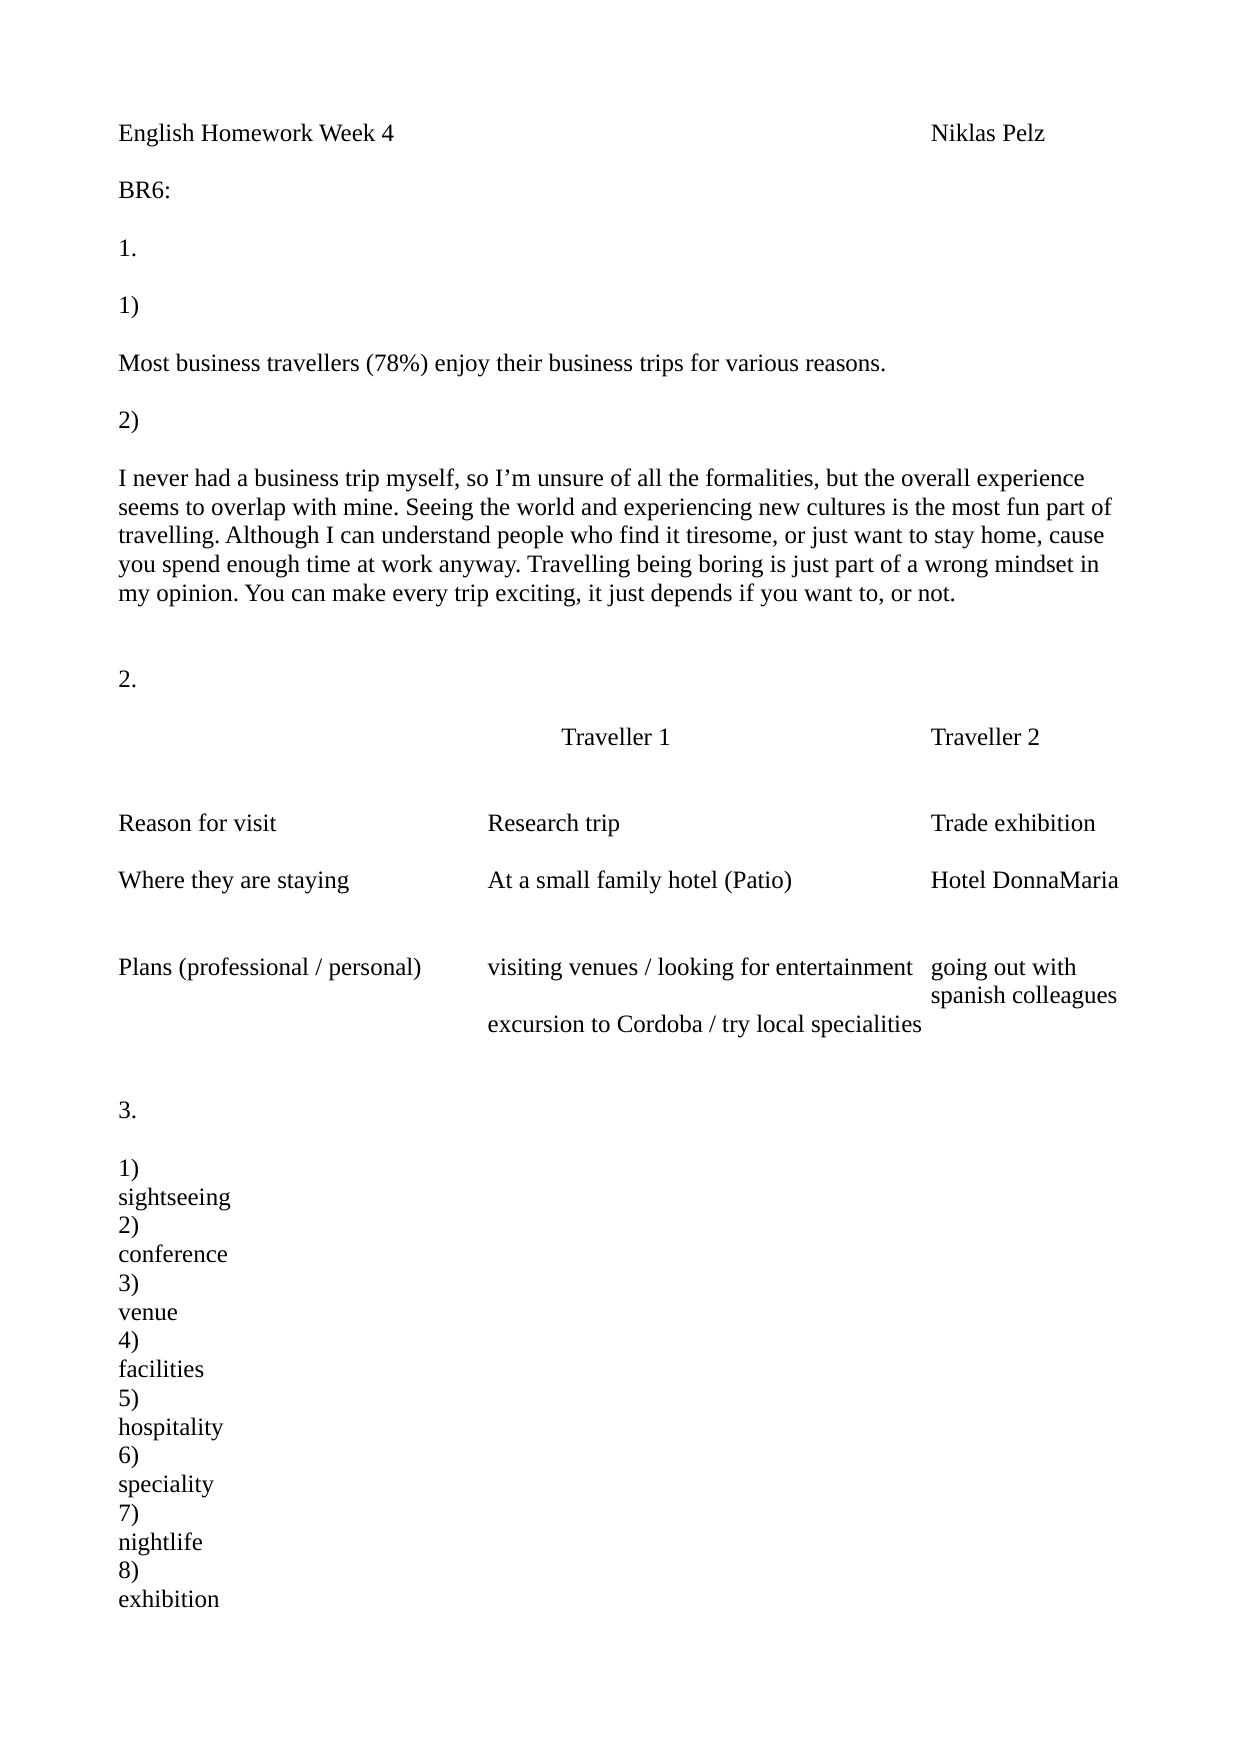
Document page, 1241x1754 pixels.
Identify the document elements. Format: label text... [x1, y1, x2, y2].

text speciality [118, 1469, 1122, 1498]
text Reason for visit Research trip Trade exhibition [118, 808, 1122, 837]
text 1) [118, 1153, 1122, 1182]
text Most business travellers (78%) enjoy their business trips for various reasons. [118, 348, 1122, 377]
text 6) [118, 1441, 1122, 1469]
text hospitality [118, 1412, 1122, 1441]
text 3) [118, 1268, 1122, 1297]
text BR6: [118, 176, 1122, 204]
text 7) [118, 1498, 1122, 1527]
text sightseeing [118, 1182, 1122, 1211]
text 4) [118, 1326, 1122, 1354]
text Plans (professional / personal) visiting venues / looking for entertainment going out with spanish colleagues [118, 952, 1122, 1009]
text facilities [118, 1354, 1122, 1383]
text I never had a business trip myself, so I’m unsure of all the formalities, but the overall experience seems to overlap with mine. Seeing the world and experiencing new cultures is the most fun part of travelling. Although I can understand people who find it tiresome, or just want to stay home, cause you spend enough time at work anyway. Travelling being boring is just part of a wrong mindset in my opinion. You can make every trip exciting, it just depends if you want to, or not. [118, 463, 1122, 607]
text 5) [118, 1383, 1122, 1412]
text 8) [118, 1556, 1122, 1584]
text 2. [118, 664, 1122, 693]
text exhibition [118, 1584, 1122, 1613]
text venue [118, 1297, 1122, 1326]
text conference [118, 1239, 1122, 1268]
text 3. [118, 1096, 1122, 1124]
text 1) [118, 291, 1122, 319]
text 2) [118, 1211, 1122, 1239]
text excursion to Cordoba / try local specialities [118, 1009, 1122, 1038]
text nightlife [118, 1527, 1122, 1556]
text Traveller 1 Traveller 2 [118, 722, 1122, 779]
text 2) [118, 406, 1122, 434]
text English Homework Week 4 Niklas Pelz [118, 118, 1122, 147]
text Where they are staying At a small family hotel (Patio) Hotel DonnaMaria [118, 866, 1122, 923]
text 1. [118, 233, 1122, 262]
